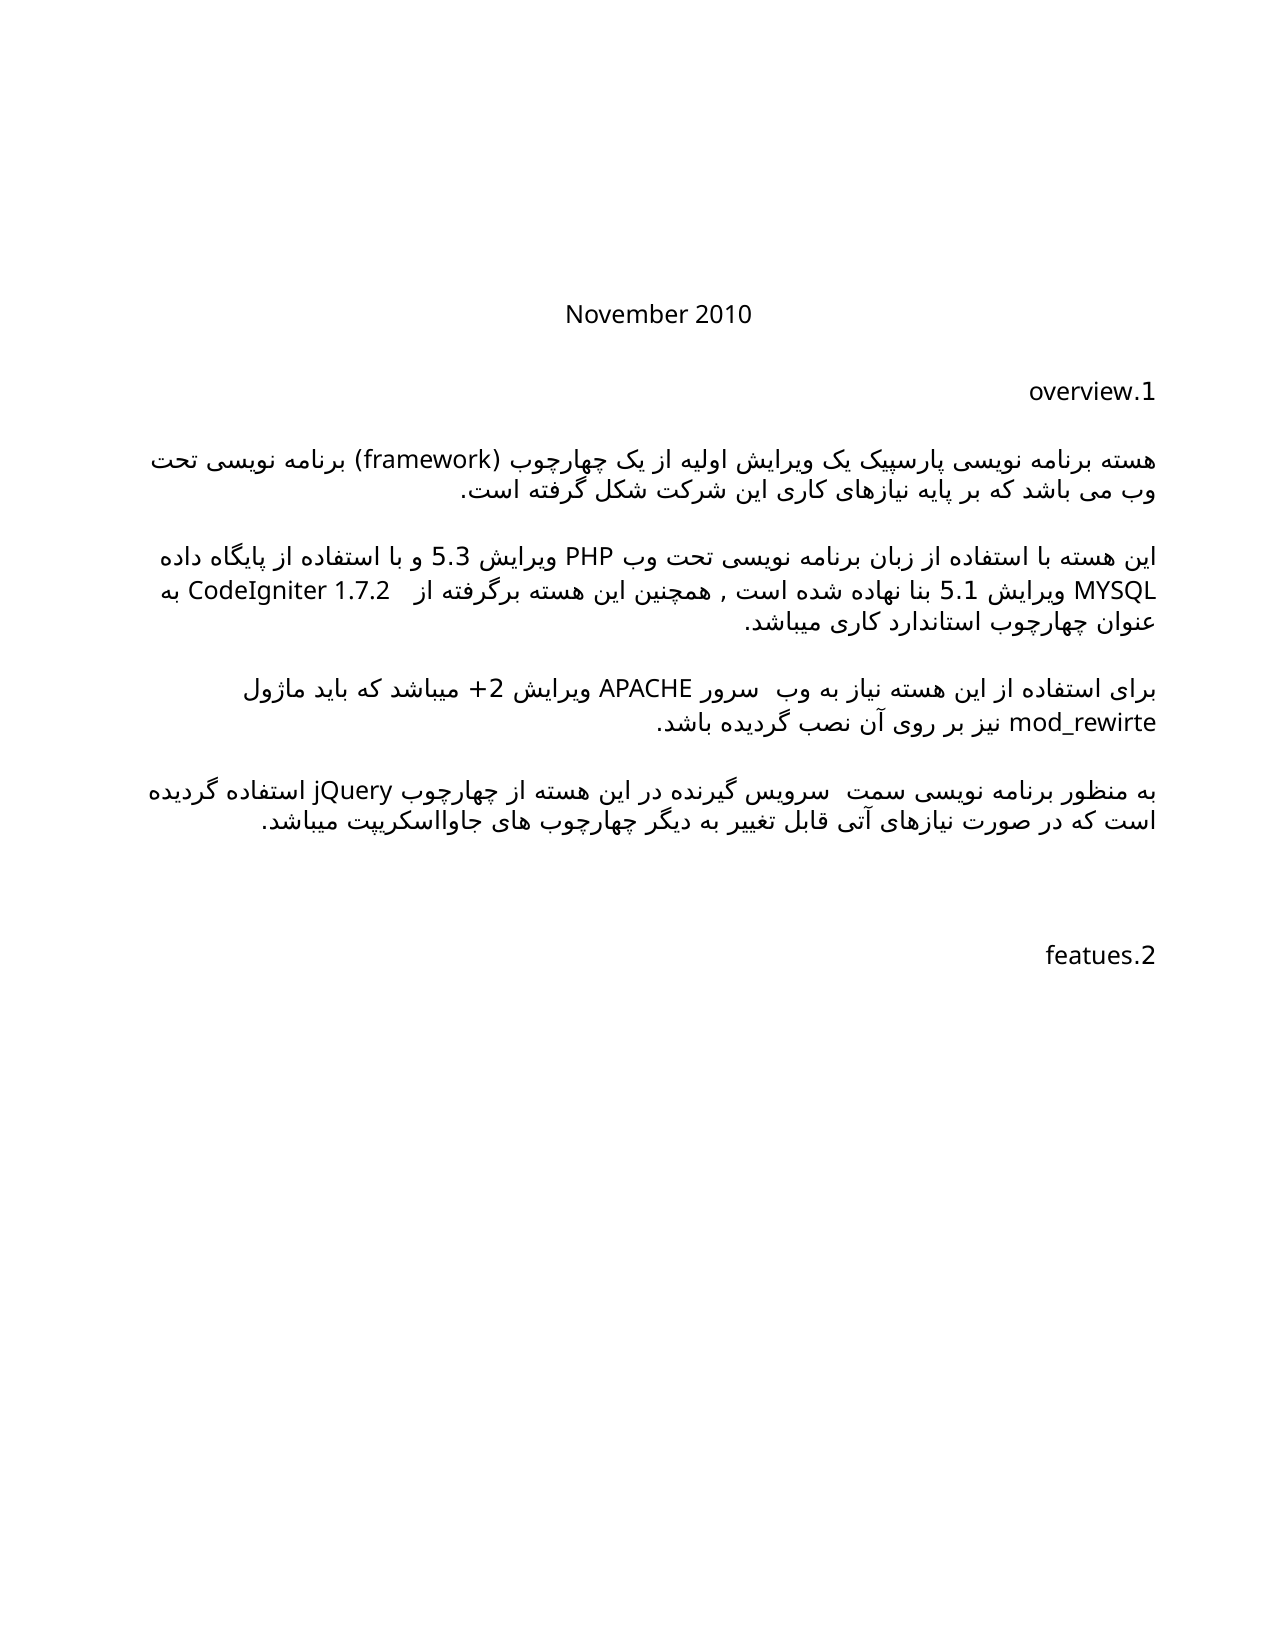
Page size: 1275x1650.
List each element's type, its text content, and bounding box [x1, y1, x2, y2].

text برای استفاده از این هسته نیاز به وب سرور APACHE ویرایش 2+ میباشد که باید ماژول mod_rewirte نیز بر روی آن نصب گردیده باشد. [118, 670, 1157, 738]
text این هسته با استفاده از زبان برنامه نویسی تحت وب PHP ویرایش 5.3 و با استفاده از پایگاه داده MYSQL ویرایش 5.1 بنا نهاده شده است , همچنین این هسته برگرفته از CodeIgniter 1.7.2 به عنوان چهارچوب استاندارد کاری میباشد. [118, 539, 1157, 636]
text به منظور برنامه نویسی سمت سرویس گیرنده در این هسته از چهارچوب jQuery استفاده گردیده است که در صورت نیازهای آتی قابل تغییر به دیگر چهارچوب های جاوااسکریپت میباشد. [118, 772, 1157, 836]
text 2.featues [118, 938, 1157, 972]
text 1.overview [118, 373, 1157, 407]
text هسته برنامه نویسی پارسپیک یک ویرایش اولیه از یک چهارچوب (framework) برنامه نویسی تحت وب می باشد که بر پایه نیازهای کاری این شرکت شکل گرفته است. [118, 442, 1157, 505]
text November 2010 [118, 266, 1157, 339]
